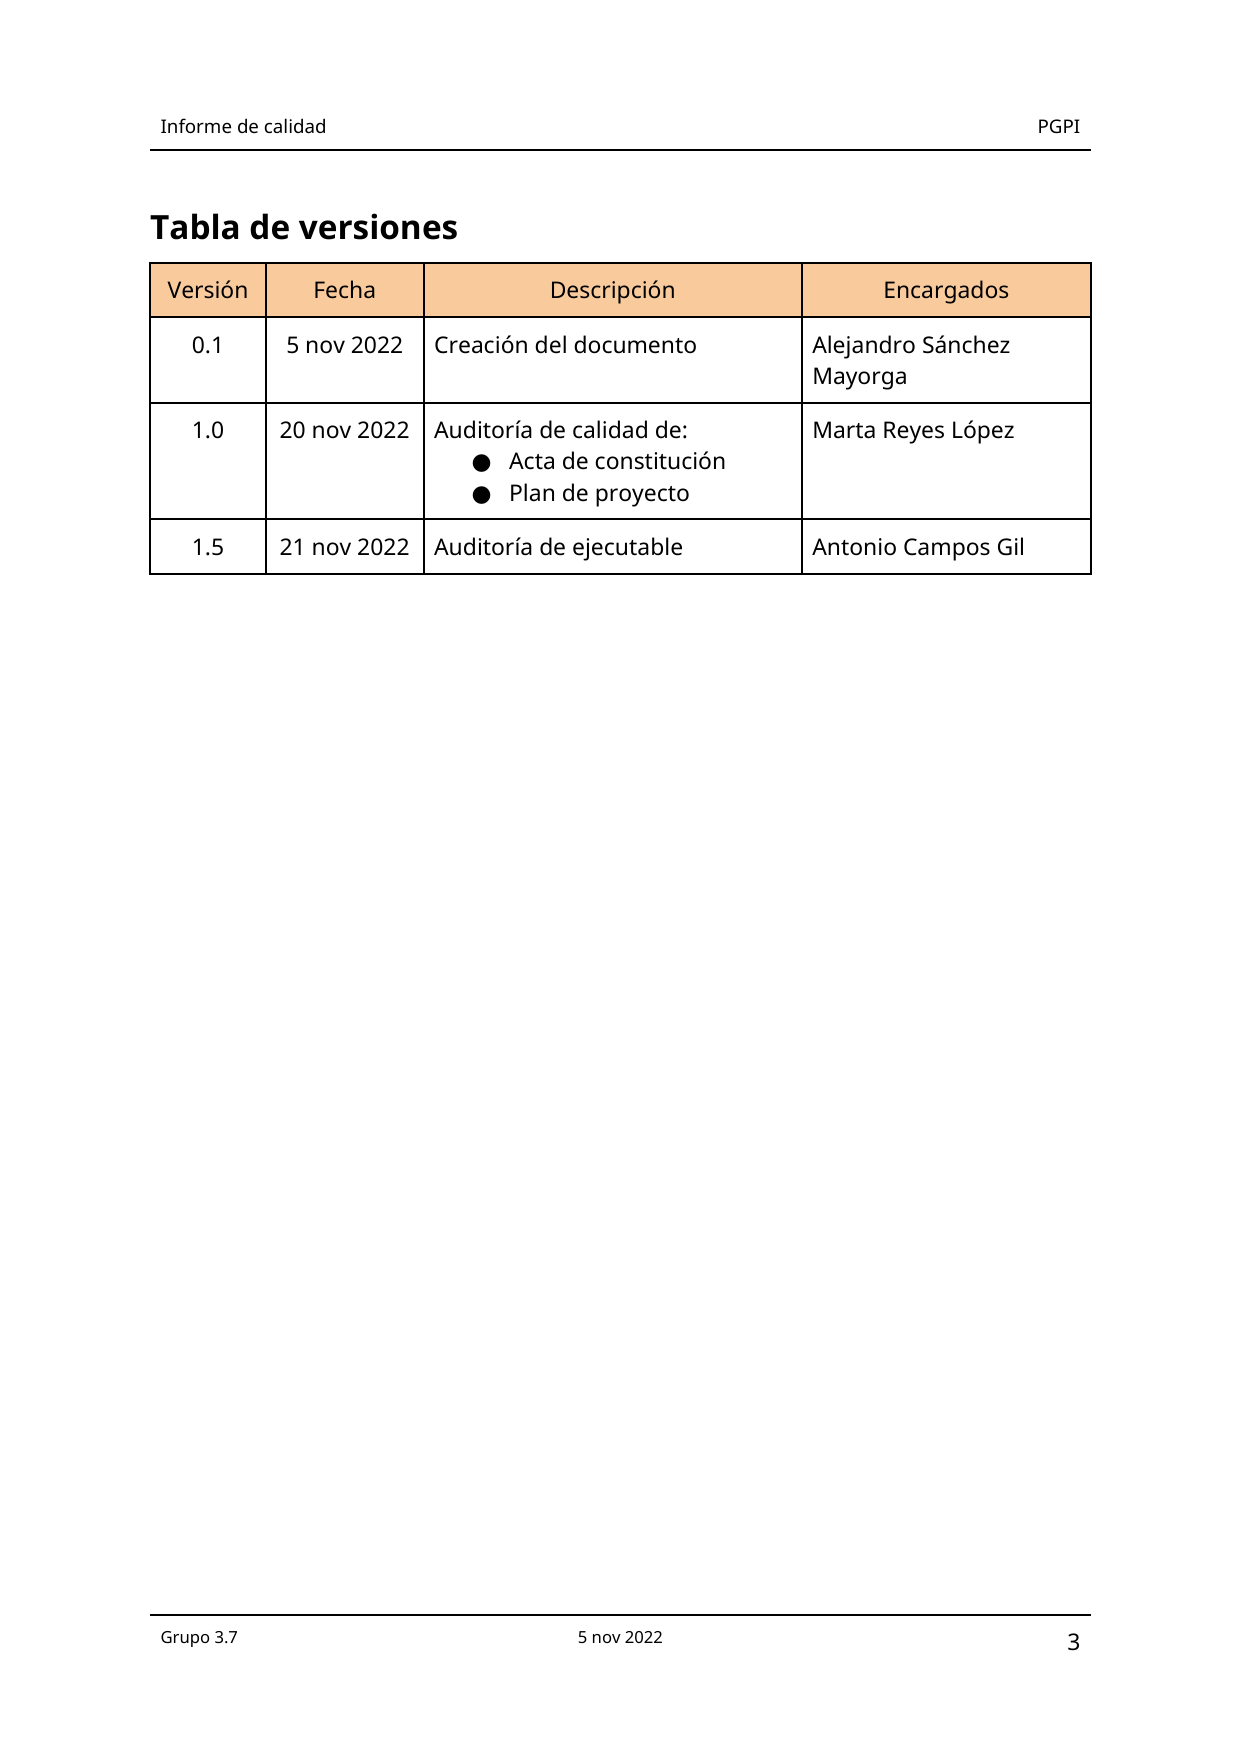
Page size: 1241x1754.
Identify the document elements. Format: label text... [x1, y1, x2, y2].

subtitle Tabla de versiones [150, 204, 1090, 249]
table_cell 1.5 [151, 520, 265, 572]
table_header Descripción [425, 264, 801, 316]
table_cell Auditoría de calidad de: Acta de constitución Plan de proyecto [425, 404, 801, 518]
table_cell Alejandro Sánchez Mayorga [803, 318, 1090, 402]
table_cell Auditoría de ejecutable [425, 520, 801, 572]
table_cell 5 nov 2022 [267, 318, 423, 402]
table_cell Antonio Campos Gil [803, 520, 1090, 572]
table_cell 0.1 [151, 318, 265, 402]
table_cell Creación del documento [425, 318, 801, 402]
table_cell 1.0 [151, 404, 265, 518]
table_cell 20 nov 2022 [267, 404, 423, 518]
table_header Versión [151, 264, 265, 316]
table_cell Marta Reyes López [803, 404, 1090, 518]
table_cell 21 nov 2022 [267, 520, 423, 572]
table_header Fecha [267, 264, 423, 316]
table_header Encargados [803, 264, 1090, 316]
